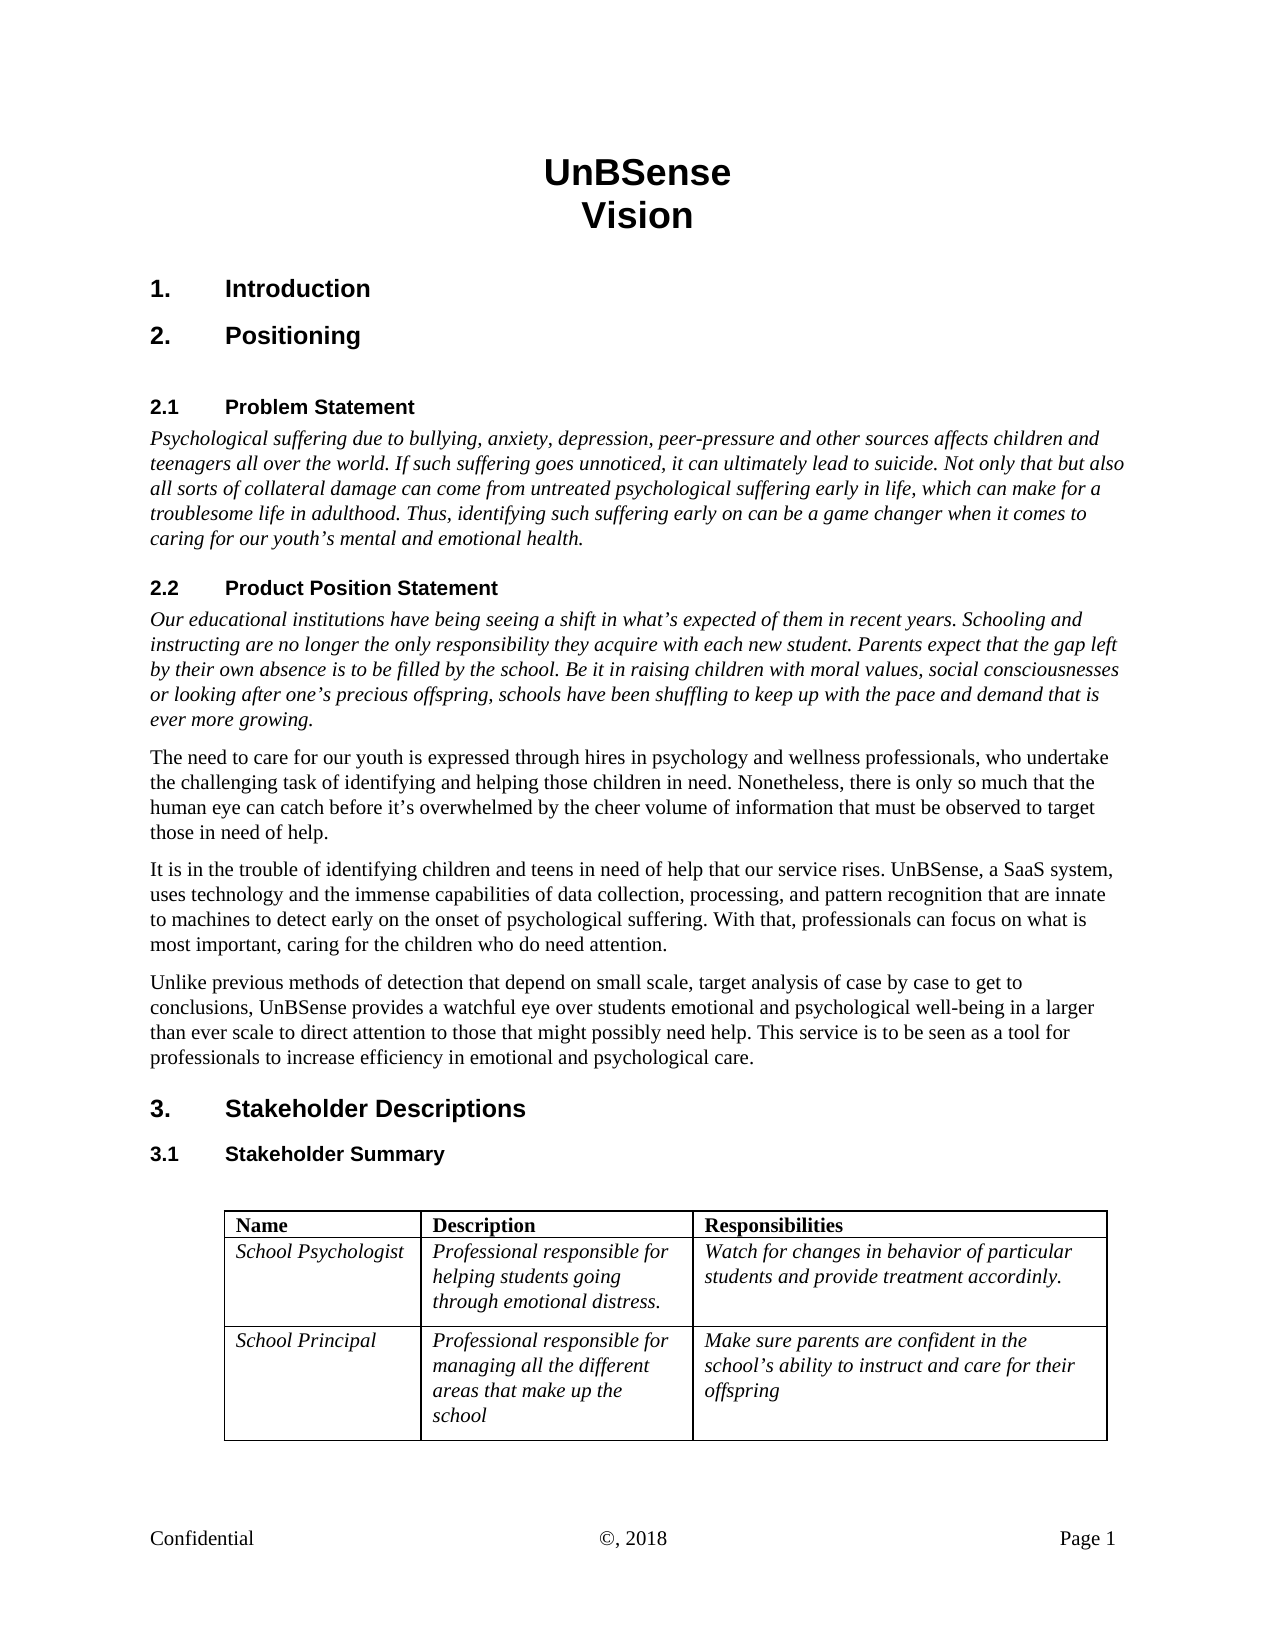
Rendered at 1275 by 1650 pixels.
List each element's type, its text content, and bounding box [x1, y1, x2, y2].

table_cell School Principal [225, 1327, 420, 1440]
table_cell School Psychologist [225, 1238, 420, 1326]
table_cell Professional responsible for helping students going through emotional distress. [422, 1238, 692, 1326]
text Unlike previous methods of detection that depend on small scale, target analysis of case by case to get to conclusions, UnBSense provides a watchful eye over students emotional and psychological well-being in a larger than ever scale to direct attention to those that might possibly need help. This service is to be seen as a tool for professionals to increase efficiency in emotional and psychological care. [150, 969, 1125, 1069]
subtitle Product Position Statement [150, 575, 1125, 600]
subtitle UnBSense [150, 150, 1125, 193]
text The need to care for our youth is expressed through hires in psychology and wellness professionals, who undertake the challenging task of identifying and helping those children in need. Nonetheless, there is only so much that the human eye can catch before it’s overwhelmed by the cheer volume of information that must be observed to target those in need of help. [150, 744, 1125, 844]
table_header Name [225, 1212, 420, 1237]
subtitle Positioning [150, 321, 1125, 350]
subtitle Vision [150, 193, 1125, 236]
text It is in the trouble of identifying children and teens in need of help that our service rises. UnBSense, a SaaS system, uses technology and the immense capabilities of data collection, processing, and pattern recognition that are innate to machines to detect early on the onset of psychological suffering. With that, professionals can focus on what is most important, caring for the children who do need attention. [150, 856, 1125, 956]
table_header Description [422, 1212, 692, 1237]
table_cell Professional responsible for managing all the different areas that make up the school [422, 1327, 692, 1440]
text Our educational institutions have being seeing a shift in what’s expected of them in recent years. Schooling and instructing are no longer the only responsibility they acquire with each new student. Parents expect that the gap left by their own absence is to be filled by the school. Be it in raising children with moral values, social consciousnesses or looking after one’s precious offspring, schools have been shuffling to keep up with the pace and demand that is ever more growing. [150, 606, 1125, 731]
table_header Responsibilities [694, 1212, 1106, 1237]
subtitle Stakeholder Descriptions [150, 1094, 1125, 1122]
table_cell Watch for changes in behavior of particular students and provide treatment accordinly. [694, 1238, 1106, 1326]
subtitle Introduction [150, 274, 1125, 302]
table_cell Make sure parents are confident in the school’s ability to instruct and care for their offspring [694, 1327, 1106, 1440]
subtitle Problem Statement [150, 394, 1125, 419]
text Psychological suffering due to bullying, anxiety, depression, peer-pressure and other sources affects children and teenagers all over the world. If such suffering goes unnoticed, it can ultimately lead to suicide. Not only that but also all sorts of collateral damage can come from untreated psychological suffering early in life, which can make for a troublesome life in adulthood. Thus, identifying such suffering early on can be a game changer when it comes to caring for our youth’s mental and emotional health. [150, 425, 1125, 550]
subtitle Stakeholder Summary [150, 1141, 1125, 1166]
